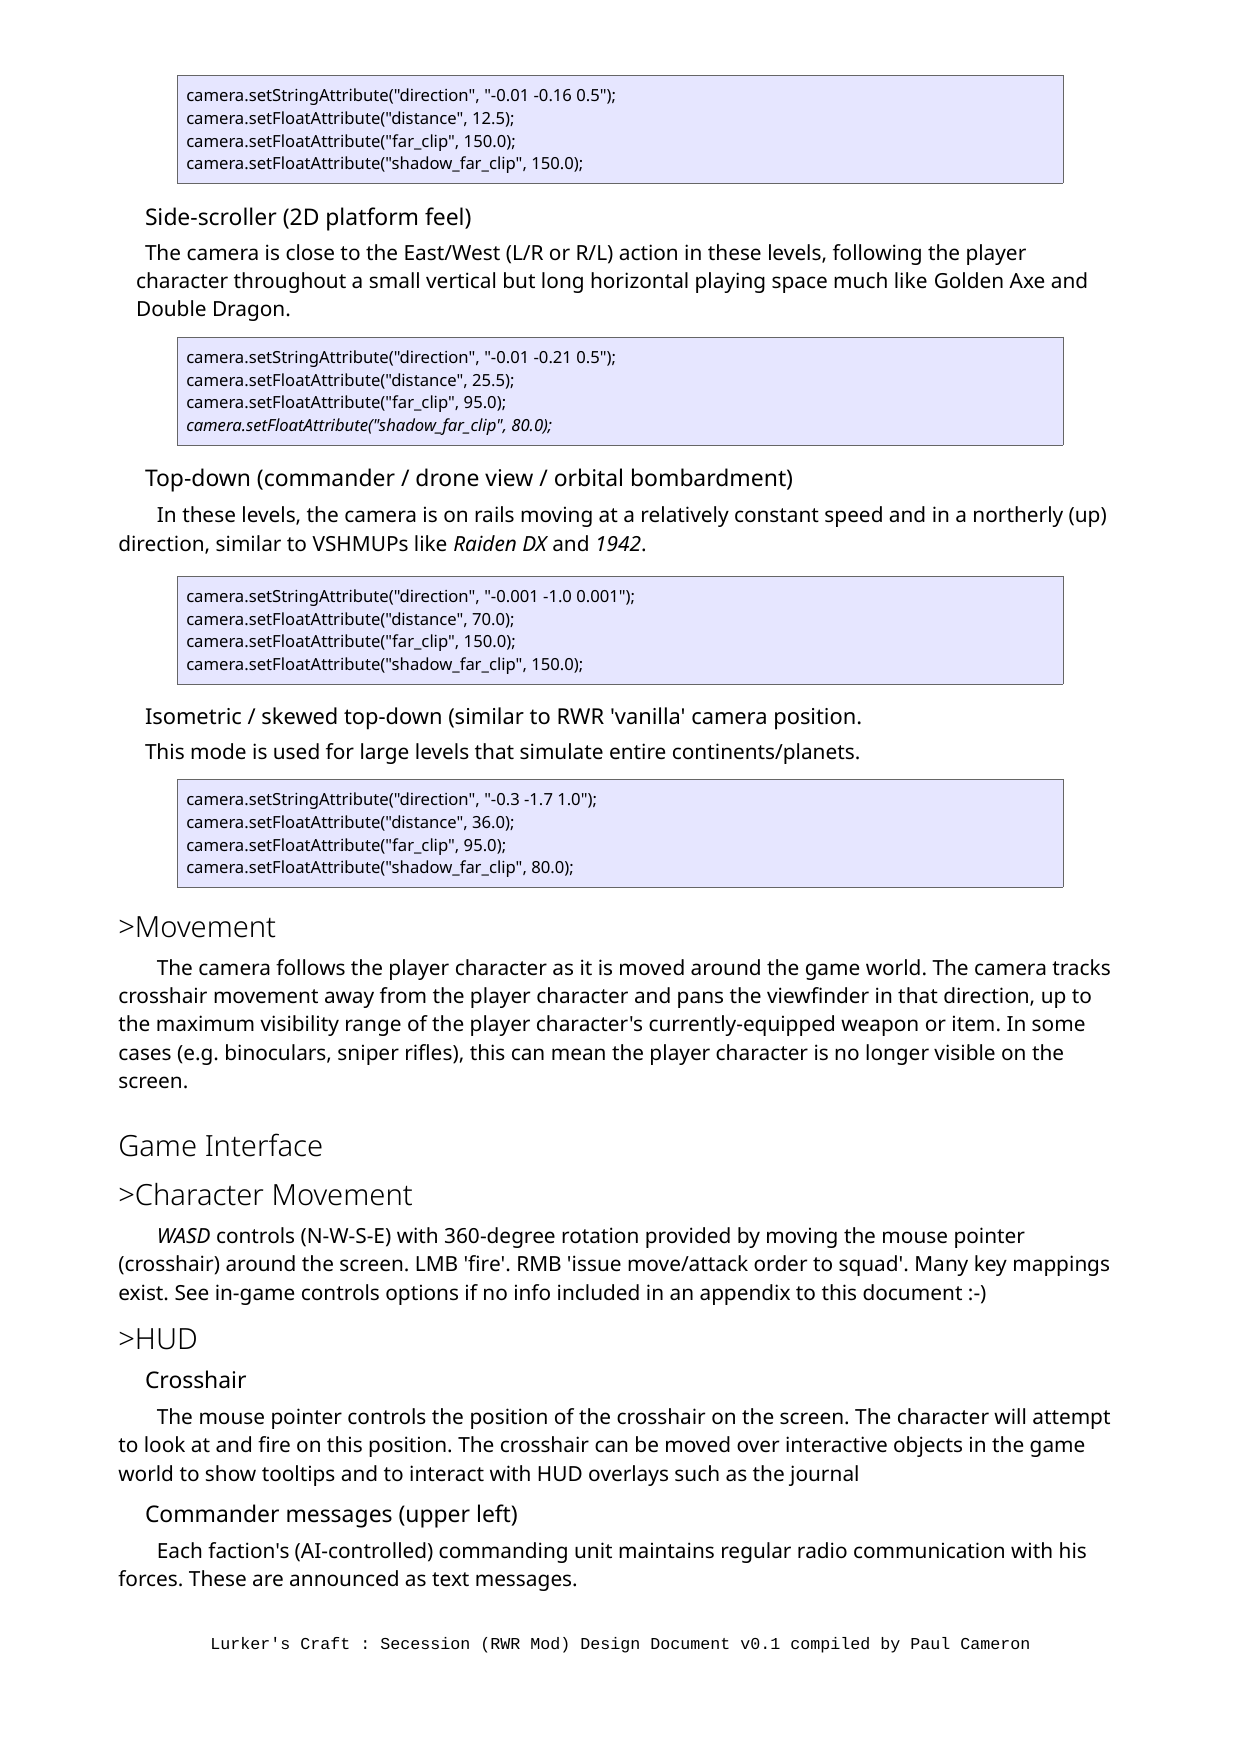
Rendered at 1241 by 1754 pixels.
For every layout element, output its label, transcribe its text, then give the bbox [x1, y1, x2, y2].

subtitle Crosshair [136, 1363, 1122, 1395]
text The camera follows the player character as it is moved around the game world. The camera tracks crosshair movement away from the player character and pans the viewfinder in that direction, up to the maximum visibility range of the player character's currently-equipped weapon or item. In some cases (e.g. binoculars, sniper rifles), this can mean the player character is no longer visible on the screen. [118, 953, 1122, 1095]
subtitle This mode is used for large levels that simulate entire continents/planets. [136, 737, 1122, 765]
text Each faction's (AI-controlled) commanding unit maintains regular radio communication with his forces. These are announced as text messages. [118, 1536, 1122, 1593]
subtitle Isometric / skewed top-down (similar to RWR 'vanilla' camera position. [136, 701, 1122, 731]
text camera.setStringAttribute("direction", "-0.01 -0.16 0.5"); camera.setFloatAttribute("distance", 12.5); camera.setFloatAttribute("far_clip", 150.0); camera.setFloatAttribute("shadow_far_clip", 150.0); [178, 76, 1063, 183]
text The mouse pointer controls the position of the crosshair on the screen. The character will attempt to look at and fire on this position. The crosshair can be moved over interactive objects in the game world to show tooltips and to interact with HUD overlays such as the journal [118, 1402, 1122, 1487]
subtitle Side-scroller (2D platform feel) [136, 201, 1122, 232]
text In these levels, the camera is on rails moving at a relatively constant speed and in a northerly (up) direction, similar to VSHMUPs like Raiden DX and 1942. [118, 501, 1122, 557]
subtitle The camera is close to the East/West (L/R or R/L) action in these levels, following the player character throughout a small vertical but long horizontal playing space much like Golden Axe and Double Dragon. [136, 238, 1122, 323]
subtitle >Movement [118, 906, 1122, 946]
subtitle >HUD [118, 1318, 1122, 1358]
subtitle >Character Movement [118, 1174, 1122, 1214]
text camera.setStringAttribute("direction", "-0.001 -1.0 0.001"); camera.setFloatAttribute("distance", 70.0); camera.setFloatAttribute("far_clip", 150.0); camera.setFloatAttribute("shadow_far_clip", 150.0); [178, 577, 1063, 684]
text camera.setStringAttribute("direction", "-0.01 -0.21 0.5"); camera.setFloatAttribute("distance", 25.5); camera.setFloatAttribute("far_clip", 95.0); camera.setFloatAttribute("shadow_far_clip", 80.0); [178, 338, 1063, 445]
text camera.setStringAttribute("direction", "-0.3 -1.7 1.0"); camera.setFloatAttribute("distance", 36.0); camera.setFloatAttribute("far_clip", 95.0); camera.setFloatAttribute("shadow_far_clip", 80.0); [178, 780, 1063, 887]
subtitle Game Interface [118, 1126, 1122, 1165]
subtitle Top-down (commander / drone view / orbital bombardment) [136, 462, 1122, 493]
subtitle Commander messages (upper left) [136, 1498, 1122, 1529]
text WASD controls (N-W-S-E) with 360-degree rotation provided by moving the mouse pointer (crosshair) around the screen. LMB 'fire'. RMB 'issue move/attack order to squad'. Many key mappings exist. See in-game controls options if no info included in an appendix to this document :-) [118, 1221, 1122, 1306]
